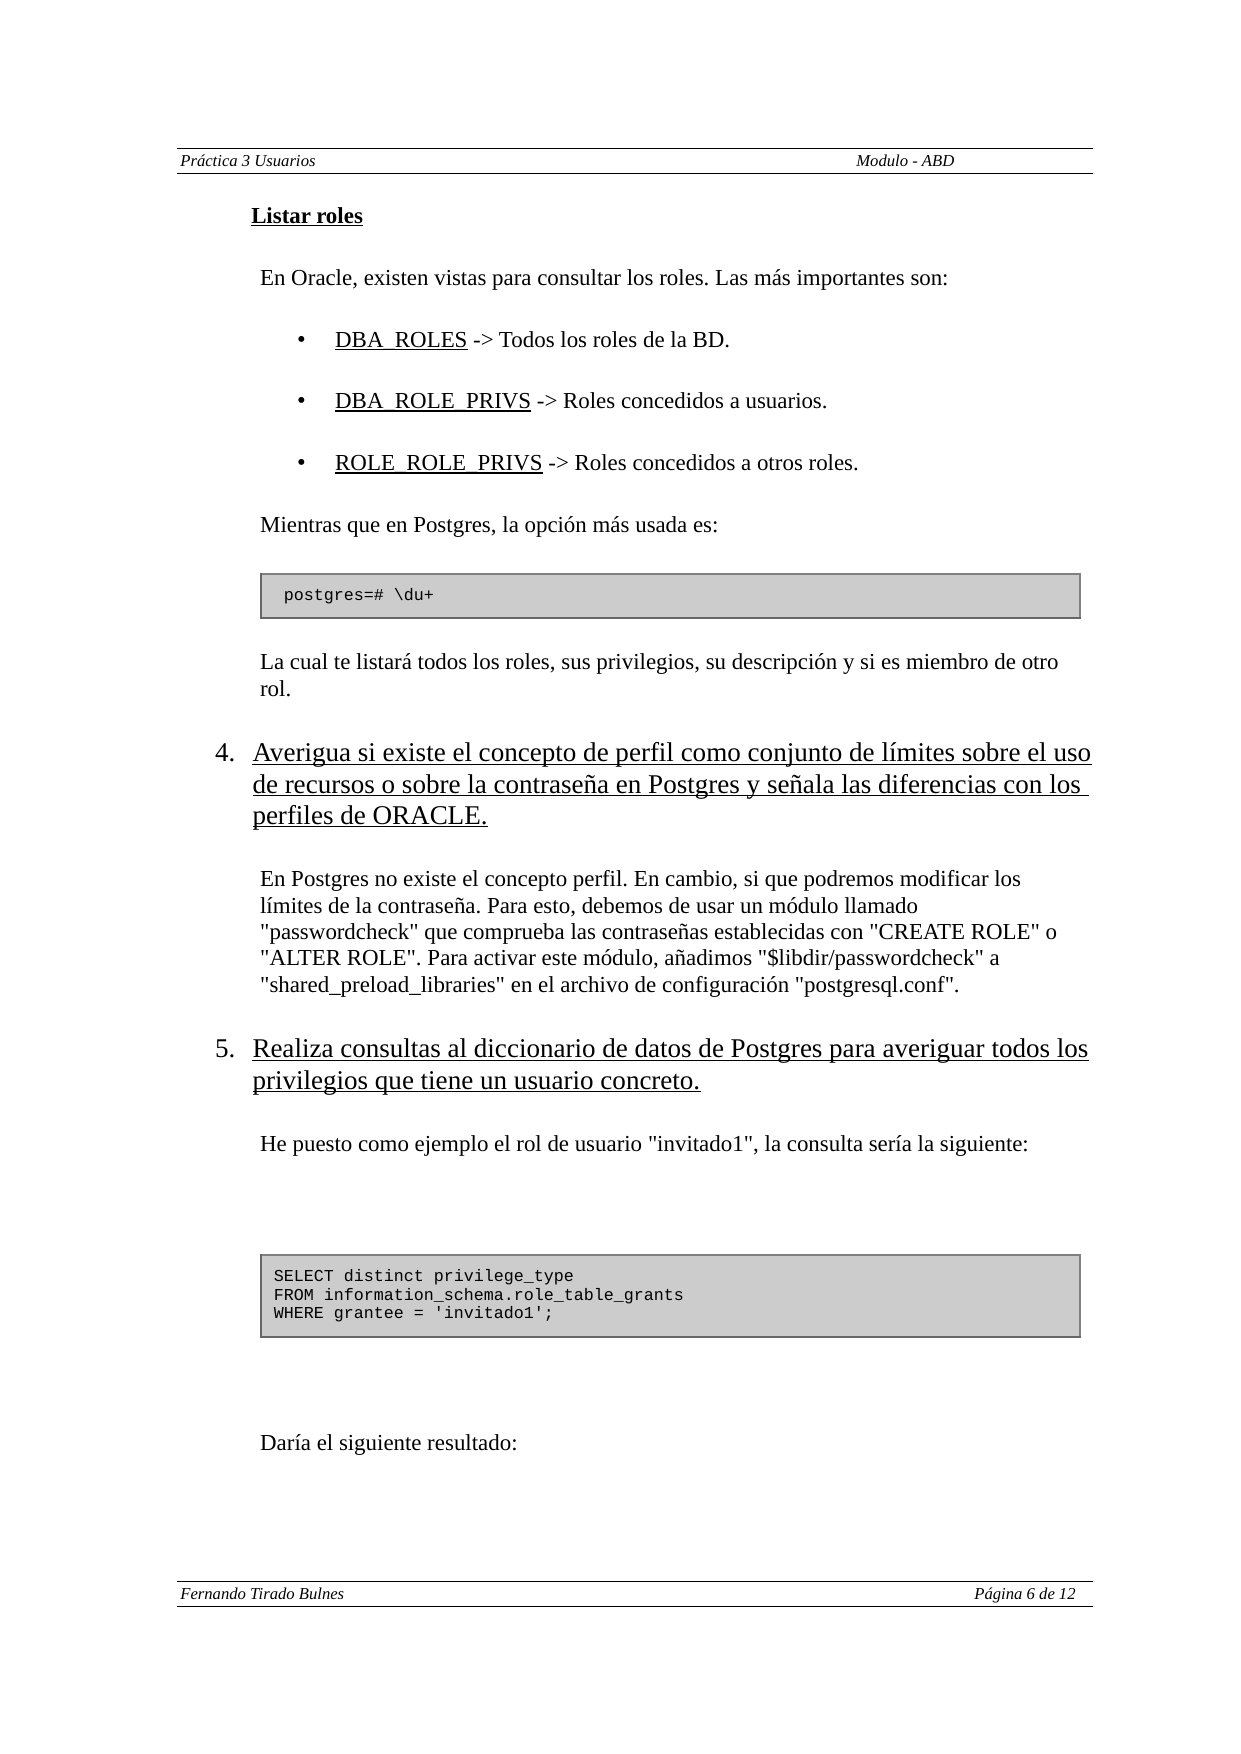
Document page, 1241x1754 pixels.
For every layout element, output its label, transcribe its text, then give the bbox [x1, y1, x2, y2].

list Realiza consultas al diccionario de datos de Postgres para averiguar todos los privilegios que tiene un usuario concreto. [215, 1033, 1093, 1095]
list DBA_ROLE_PRIVS -> Roles concedidos a usuarios. [297, 388, 1093, 414]
text Listar roles [177, 202, 1081, 229]
list Averigua si existe el concepto de perfil como conjunto de límites sobre el uso de recursos o sobre la contraseña en Postgres y señala las diferencias con los perfiles de ORACLE. [215, 737, 1093, 830]
text La cual te listará todos los roles, sus privilegios, su descripción y si es miembro de otro rol. [260, 648, 1081, 701]
text FROM information_schema.role_table_grants [262, 1273, 1079, 1292]
text SELECT distinct privilege_type [262, 1256, 1079, 1273]
text Mientras que en Postgres, la opción más usada es: [260, 511, 1081, 537]
text En Oracle, existen vistas para consultar los roles. Las más importantes son: [260, 264, 1081, 290]
list DBA_ROLES -> Todos los roles de la BD. [297, 326, 1093, 352]
text WHERE grantee = 'invitado1'; [262, 1292, 1079, 1336]
text Daría el siguiente resultado: [260, 1429, 1081, 1455]
list ROLE_ROLE_PRIVS -> Roles concedidos a otros roles. [297, 449, 1093, 476]
text En Postgres no existe el concepto perfil. En cambio, si que podremos modificar los límites de la contraseña. Para esto, debemos de usar un módulo llamado "passwordcheck" que comprueba las contraseñas establecidas con "CREATE ROLE" o "ALTER ROLE". Para activar este módulo, añadimos "$libdir/passwordcheck" a "shared_preload_libraries" en el archivo de configuración "postgresql.conf". [260, 865, 1081, 997]
text postgres=# \du+ [262, 575, 1079, 617]
text He puesto como ejemplo el rol de usuario "invitado1", la consulta sería la siguiente: [260, 1130, 1081, 1157]
